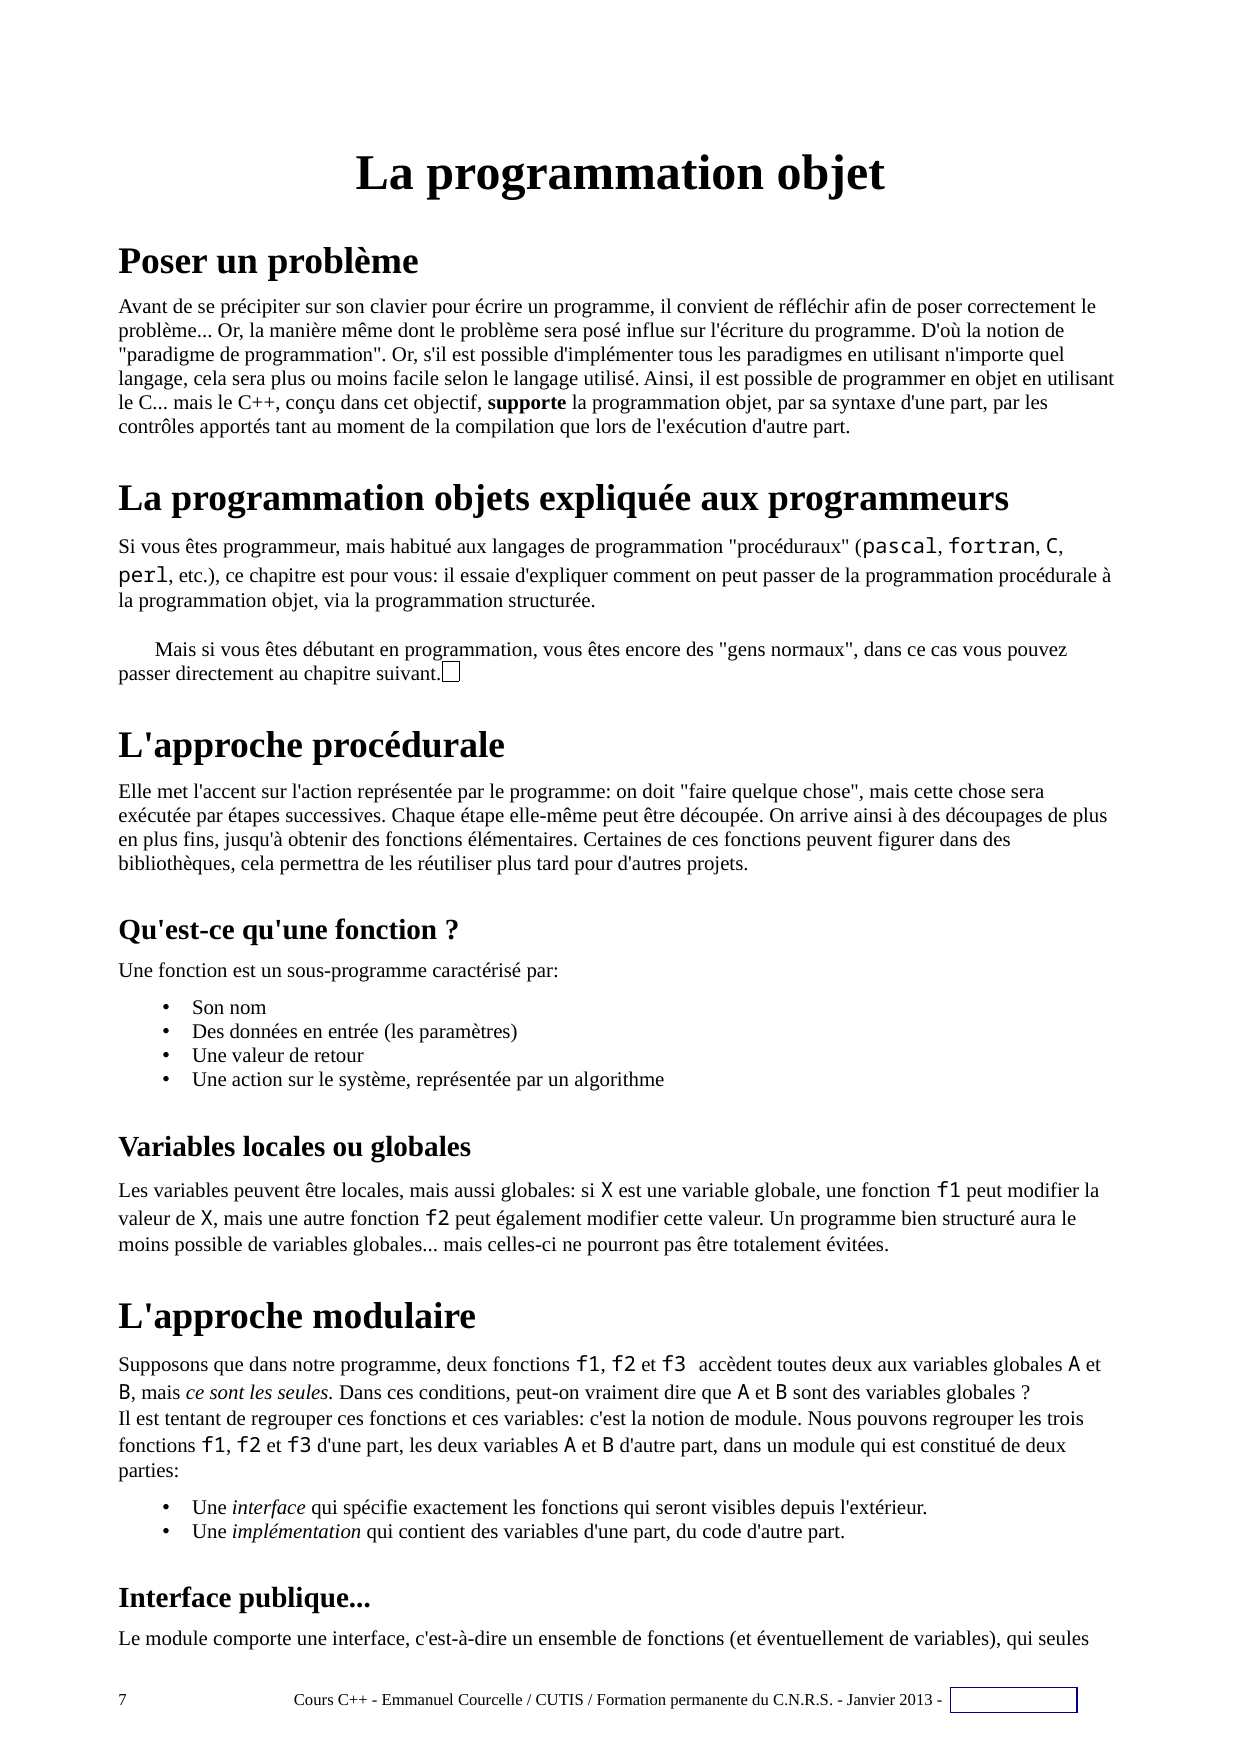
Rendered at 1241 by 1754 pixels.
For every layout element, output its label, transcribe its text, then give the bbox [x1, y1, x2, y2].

list Son nom [162, 995, 1122, 1019]
subtitle Poser un problème [118, 238, 1122, 281]
text Les variables peuvent être locales, mais aussi globales: si X est une variable globale, une fonction f1 peut modifier la valeur de X, mais une autre fonction f2 peut également modifier cette valeur. Un programme bien structuré aura le moins possible de variables globales... mais celles-ci ne pourront pas être totalement évitées. [118, 1175, 1122, 1256]
subtitle L'approche modulaire [118, 1293, 1122, 1336]
text Elle met l'accent sur l'action représentée par le programme: on doit "faire quelque chose", mais cette chose sera exécutée par étapes successives. Chaque étape elle-même peut être découpée. On arrive ainsi à des découpages de plus en plus fins, jusqu'à obtenir des fonctions élémentaires. Certaines de ces fonctions peuvent figurer dans des bibliothèques, cela permettra de les réutiliser plus tard pour d'autres projets. [118, 778, 1122, 875]
list Une action sur le système, représentée par un algorithme [162, 1067, 1122, 1091]
list Une interface qui spécifie exactement les fonctions qui seront visibles depuis l'extérieur. [162, 1495, 1122, 1519]
list Des données en entrée (les paramètres) [162, 1019, 1122, 1043]
text Le module comporte une interface, c'est-à-dire un ensemble de fonctions (et éventuellement de variables), qui seules [118, 1626, 1122, 1650]
text Mais si vous êtes débutant en programmation, vous êtes encore des "gens normaux", dans ce cas vous pouvez passer directement au chapitre suivant. [118, 625, 1122, 685]
list Une implémentation qui contient des variables d'une part, du code d'autre part. [162, 1519, 1122, 1543]
text Si vous êtes programmeur, mais habitué aux langages de programmation "procéduraux" (pascal, fortran, C, perl, etc.), ce chapitre est pour vous: il essaie d'expliquer comment on peut passer de la programmation procédurale à la programmation objet, via la programmation structurée. [118, 531, 1122, 612]
text Supposons que dans notre programme, deux fonctions f1, f2 et f3 accèdent toutes deux aux variables globales A et B, mais ce sont les seules. Dans ces conditions, peut-on vraiment dire que A et B sont des variables globales ? Il est tentant de regrouper ces fonctions et ces variables: c'est la notion de module. Nous pouvons regrouper les trois fonctions f1, f2 et f3 d'une part, les deux variables A et B d'autre part, dans un module qui est constitué de deux parties: [118, 1349, 1122, 1482]
subtitle Interface publique... [118, 1580, 1122, 1614]
subtitle La programmation objets expliquée aux programmeurs [118, 476, 1122, 519]
text Avant de se précipiter sur son clavier pour écrire un programme, il convient de réfléchir afin de poser correctement le problème... Or, la manière même dont le problème sera posé influe sur l'écriture du programme. D'où la notion de "paradigme de programmation". Or, s'il est possible d'implémenter tous les paradigmes en utilisant n'importe quel langage, cela sera plus ou moins facile selon le langage utilisé. Ainsi, il est possible de programmer en objet en utilisant le C... mais le C++, conçu dans cet objectif, supporte la programmation objet, par sa syntaxe d'une part, par les contrôles apportés tant au moment de la compilation que lors de l'exécution d'autre part. [118, 294, 1122, 438]
list Une valeur de retour [162, 1043, 1122, 1067]
subtitle Qu'est-ce qu'une fonction ? [118, 912, 1122, 946]
subtitle La programmation objet [118, 143, 1122, 201]
subtitle L'approche procédurale [118, 723, 1122, 766]
subtitle Variables locales ou globales [118, 1129, 1122, 1162]
text Une fonction est un sous-programme caractérisé par: [118, 958, 1122, 982]
